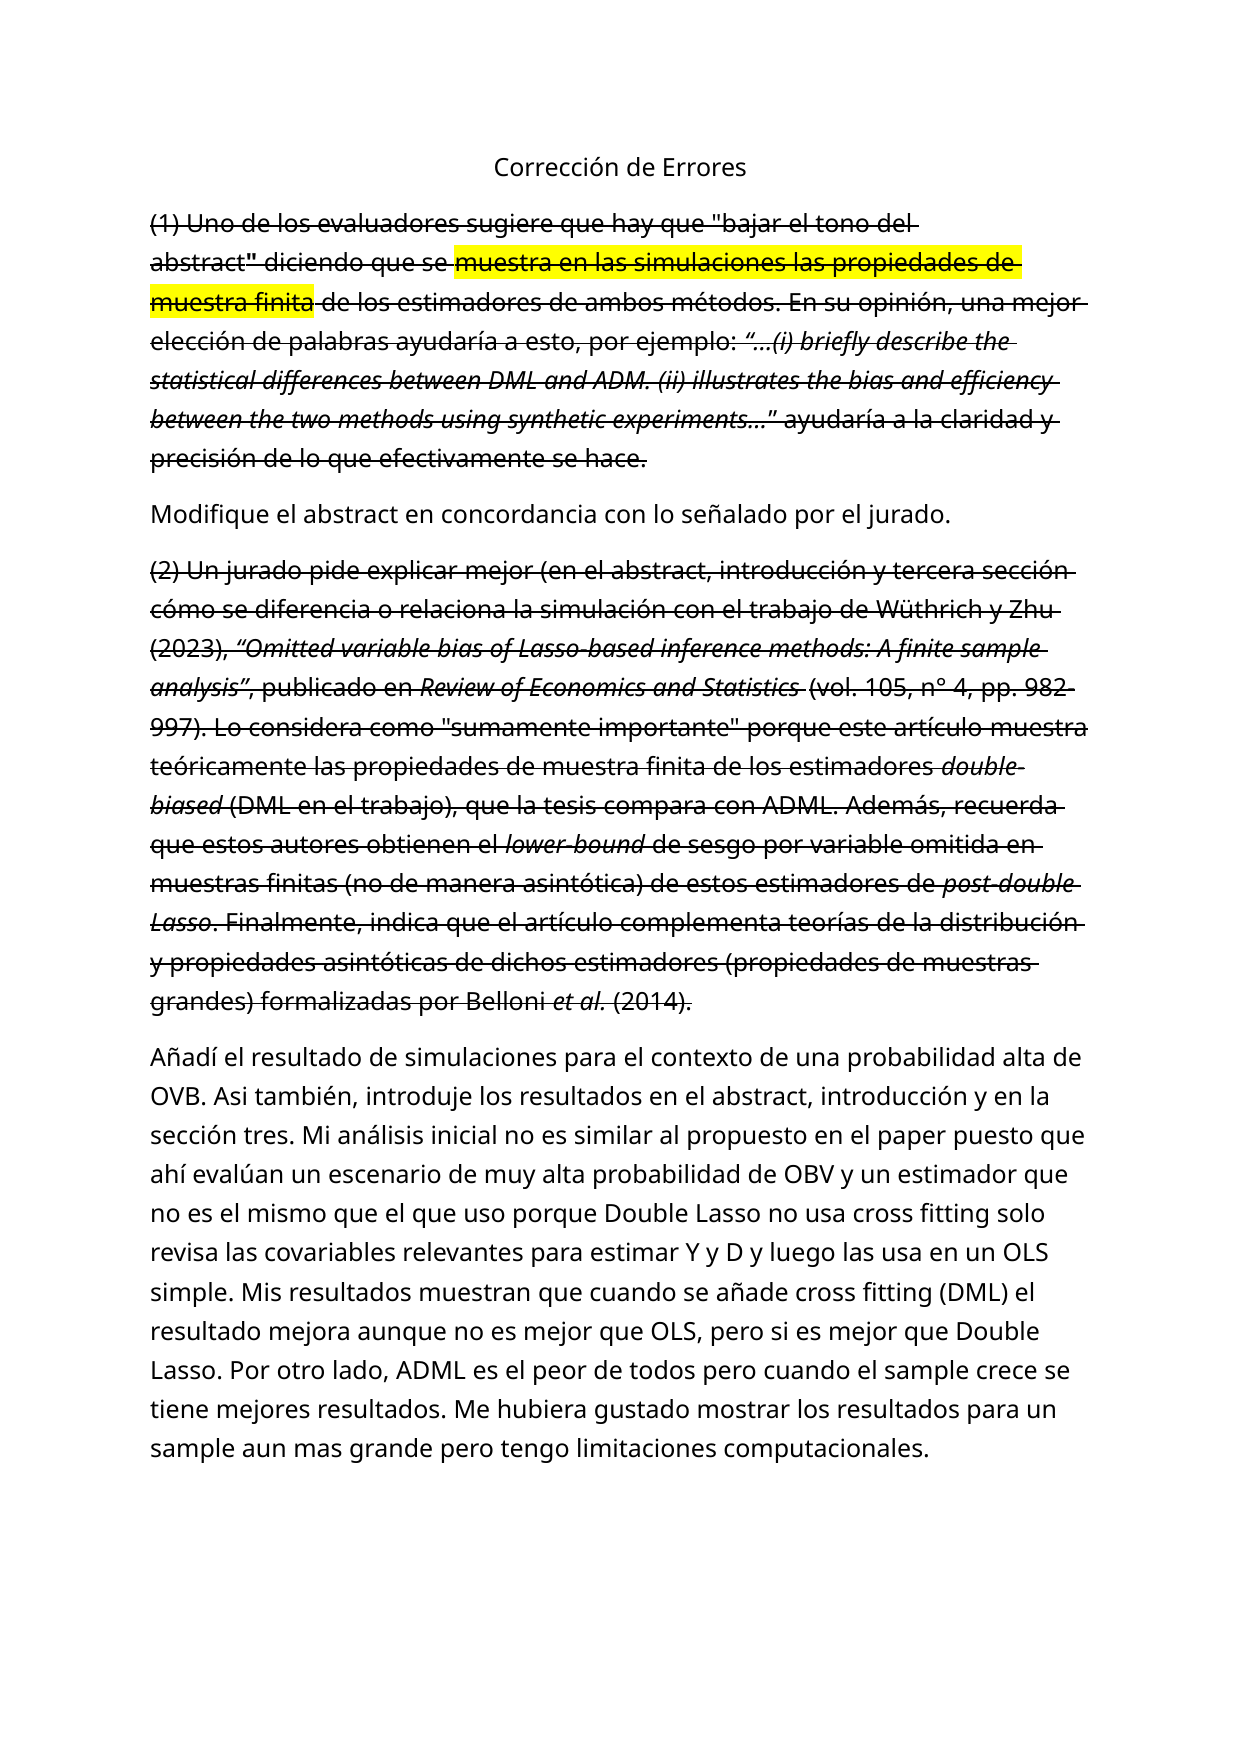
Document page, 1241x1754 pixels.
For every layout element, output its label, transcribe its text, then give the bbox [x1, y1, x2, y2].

text (1) Uno de los evaluadores sugiere que hay que "bajar el tono del abstract" diciendo que se muestra en las simulaciones las propiedades de muestra finita de los estimadores de ambos métodos. En su opinión, una mejor elección de palabras ayudaría a esto, por ejemplo: “…(i) briefly describe the statistical differences between DML and ADM. (ii) illustrates the bias and efficiency between the two methods using synthetic experiments…” ayudaría a la claridad y precisión de lo que efectivamente se hace. [150, 206, 1090, 475]
text Modifique el abstract en concordancia con lo señalado por el jurado. [150, 497, 1090, 531]
text Corrección de Errores [150, 150, 1090, 184]
text (2) Un jurado pide explicar mejor (en el abstract, introducción y tercera sección cómo se diferencia o relaciona la simulación con el trabajo de Wüthrich y Zhu (2023), “Omitted variable bias of Lasso-based inference methods: A finite sample analysis”, publicado en Review of Economics and Statistics (vol. 105, n° 4, pp. 982-997). Lo considera como "sumamente importante" porque este artículo muestra teóricamente las propiedades de muestra finita de los estimadores double-biased (DML en el trabajo), que la tesis compara con ADML. Además, recuerda que estos autores obtienen el lower-bound de sesgo por variable omitida en muestras finitas (no de manera asintótica) de estos estimadores de post-double Lasso. Finalmente, indica que el artículo complementa teorías de la distribución y propiedades asintóticas de dichos estimadores (propiedades de muestras grandes) formalizadas por Belloni et al. (2014). [150, 552, 1090, 1017]
text Añadí el resultado de simulaciones para el contexto de una probabilidad alta de OVB. Asi también, introduje los resultados en el abstract, introducción y en la sección tres. Mi análisis inicial no es similar al propuesto en el paper puesto que ahí evalúan un escenario de muy alta probabilidad de OBV y un estimador que no es el mismo que el que uso porque Double Lasso no usa cross fitting solo revisa las covariables relevantes para estimar Y y D y luego las usa en un OLS simple. Mis resultados muestran que cuando se añade cross fitting (DML) el resultado mejora aunque no es mejor que OLS, pero si es mejor que Double Lasso. Por otro lado, ADML es el peor de todos pero cuando el sample crece se tiene mejores resultados. Me hubiera gustado mostrar los resultados para un sample aun mas grande pero tengo limitaciones computacionales. [150, 1039, 1090, 1465]
